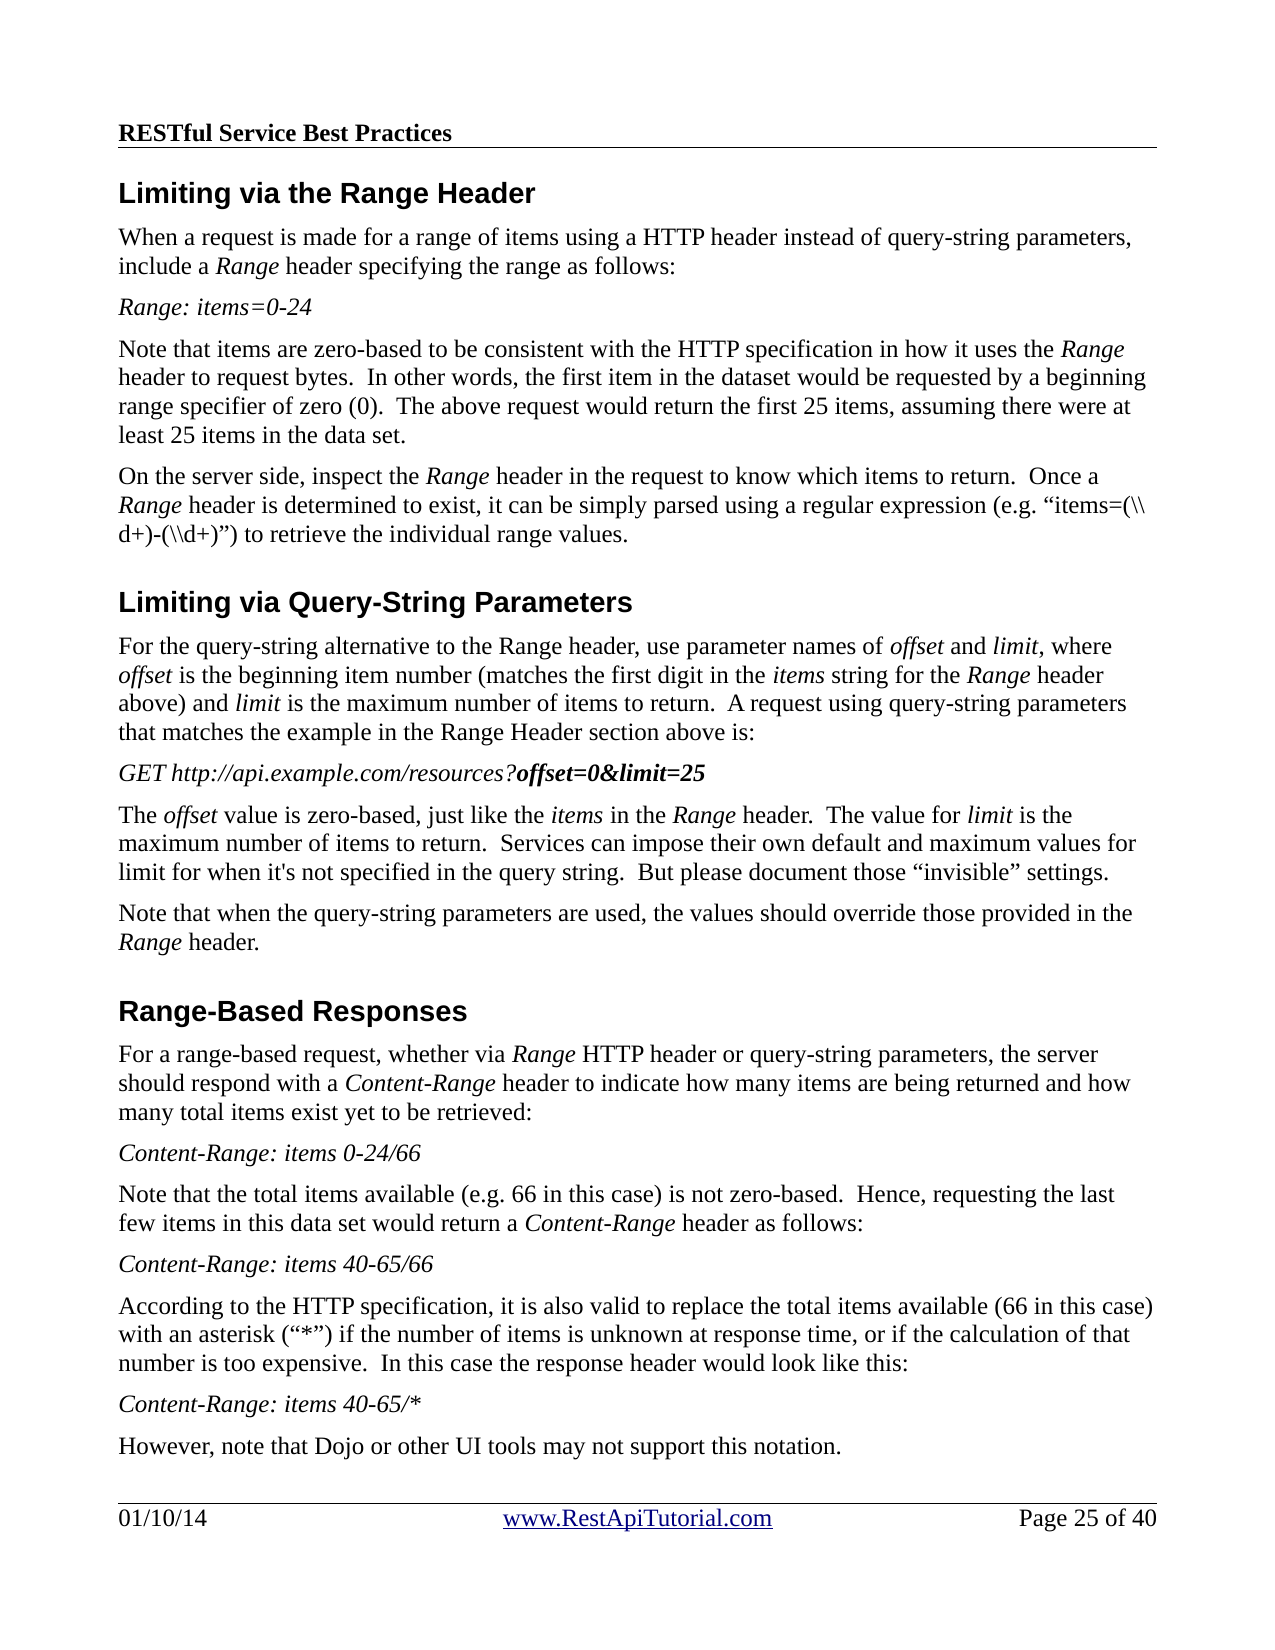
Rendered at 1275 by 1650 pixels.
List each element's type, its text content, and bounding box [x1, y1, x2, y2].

text GET http://api.example.com/resources?offset=0&limit=25 [118, 758, 1157, 787]
text Content-Range: items 40-65/66 [118, 1249, 1157, 1278]
subtitle Limiting via Query-String Parameters [118, 585, 1157, 618]
text Note that items are zero-based to be consistent with the HTTP specification in how it uses the Range header to request bytes. In other words, the first item in the dataset would be requested by a beginning range specifier of zero (0). The above request would return the first 25 items, assuming there were at least 25 items in the data set. [118, 334, 1157, 449]
text However, note that Dojo or other UI tools may not support this notation. [118, 1431, 1157, 1459]
subtitle Range-Based Responses [118, 993, 1157, 1027]
text Note that when the query-string parameters are used, the values should override those provided in the Range header. [118, 898, 1157, 956]
text Range: items=0-24 [118, 292, 1157, 321]
text For a range-based request, whether via Range HTTP header or query-string parameters, the server should respond with a Content-Range header to indicate how many items are being returned and how many total items exist yet to be retrieved: [118, 1039, 1157, 1126]
subtitle Limiting via the Range Header [118, 176, 1157, 210]
text Note that the total items available (e.g. 66 in this case) is not zero-based. Hence, requesting the last few items in this data set would return a Content-Range header as follows: [118, 1179, 1157, 1237]
text On the server side, inspect the Range header in the request to know which items to return. Once a Range header is determined to exist, it can be simply parsed using a regular expression (e.g. “items=(\\d+)-(\\d+)”) to retrieve the individual range values. [118, 461, 1157, 547]
text Content-Range: items 40-65/* [118, 1389, 1157, 1418]
text The offset value is zero-based, just like the items in the Range header. The value for limit is the maximum number of items to return. Services can impose their own default and maximum values for limit for when it's not specified in the query string. But please document those “invisible” settings. [118, 800, 1157, 886]
text Content-Range: items 0-24/66 [118, 1138, 1157, 1167]
text According to the HTTP specification, it is also valid to replace the total items available (66 in this case) with an asterisk (“*”) if the number of items is unknown at response time, or if the calculation of that number is too expensive. In this case the response header would look like this: [118, 1291, 1157, 1377]
text For the query-string alternative to the Range header, use parameter names of offset and limit, where offset is the beginning item number (matches the first digit in the items string for the Range header above) and limit is the maximum number of items to return. A request using query-string parameters that matches the example in the Range Header section above is: [118, 631, 1157, 746]
text When a request is made for a range of items using a HTTP header instead of query-string parameters, include a Range header specifying the range as follows: [118, 222, 1157, 280]
